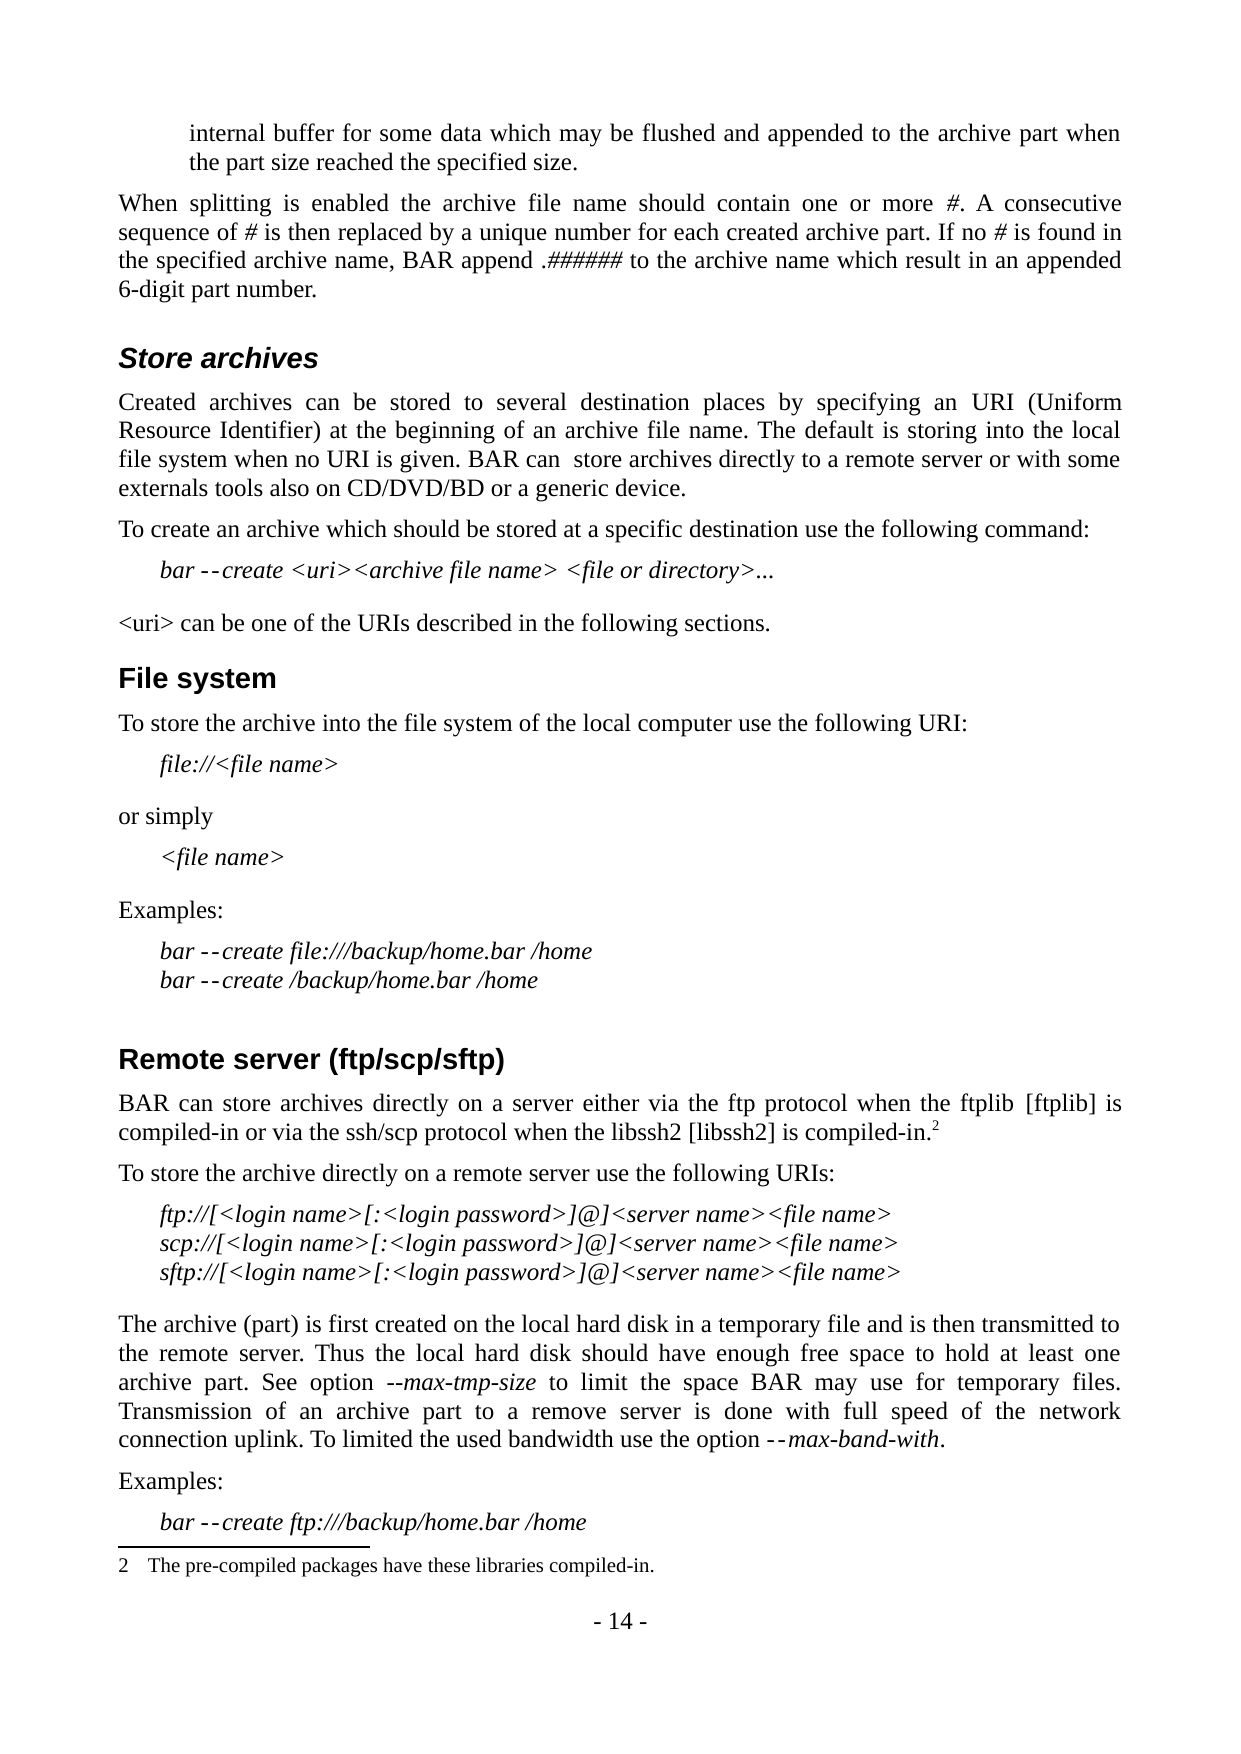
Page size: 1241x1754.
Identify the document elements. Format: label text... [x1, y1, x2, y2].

text bar ‑‑create ftp:///backup/home.bar /home [159, 1507, 1122, 1536]
text Examples: [118, 1466, 1122, 1494]
text ftp://[<login name>[:<login password>]@]<server name><file name> [159, 1199, 1122, 1228]
text To store the archive directly on a remote server use the following URIs: [118, 1158, 1122, 1187]
text bar ‑‑create <uri><archive file name> <file or directory>... [159, 555, 1122, 584]
text When splitting is enabled the archive file name should contain one or more #. A consecutive sequence of # is then replaced by a unique number for each created archive part. If no # is found in the specified archive name, BAR append .###### to the archive name which result in an appended 6-digit part number. [118, 188, 1122, 303]
text sftp://[<login name>[:<login password>]@]<server name><file name> [159, 1257, 1122, 1286]
text scp://[<login name>[:<login password>]@]<server name><file name> [159, 1228, 1122, 1257]
text The archive (part) is first created on the local hard disk in a temporary file and is then transmitted to the remote server. Thus the local hard disk should have enough free space to hold at least one archive part. See option ‑‑max-tmp-size to limit the space BAR may use for temporary files. Transmission of an archive part to a remove server is done with full speed of the network connection uplink. To limited the used bandwidth use the option ‑‑max-band-with. [118, 1309, 1122, 1453]
text To store the archive into the file system of the local computer use the following URI: [118, 708, 1122, 736]
text Created archives can be stored to several destination places by specifying an URI (Uniform Resource Identifier) at the beginning of an archive file name. The default is storing into the local file system when no URI is given. BAR can store archives directly to a remote server or with some externals tools also on CD/DVD/BD or a generic device. [118, 387, 1122, 502]
text file://<file name> [159, 749, 1122, 778]
text BAR can store archives directly on a server either via the ftp protocol when the ftplib [ftplib] is compiled-in or via the ssh/scp protocol when the libssh2 [libssh2] is compiled-in. [118, 1088, 1122, 1146]
text internal buffer for some data which may be flushed and appended to the archive part when the part size reached the specified size. [118, 118, 1122, 176]
text To create an archive which should be stored at a specific destination use the following command: [118, 514, 1122, 543]
subtitle Remote server (ftp/scp/sftp) [118, 1042, 1122, 1076]
text The pre-compiled packages have these libraries compiled-in. [118, 1553, 1122, 1577]
text Examples: [118, 895, 1122, 924]
subtitle File system [118, 662, 1122, 695]
text or simply [118, 801, 1122, 830]
subtitle Store archives [118, 341, 1122, 374]
text <uri> can be one of the URIs described in the following sections. [118, 608, 1122, 637]
text <file name> [159, 842, 1122, 871]
text bar ‑‑create /backup/home.bar /home [159, 965, 1122, 994]
text bar ‑‑create file:///backup/home.bar /home [159, 936, 1122, 965]
